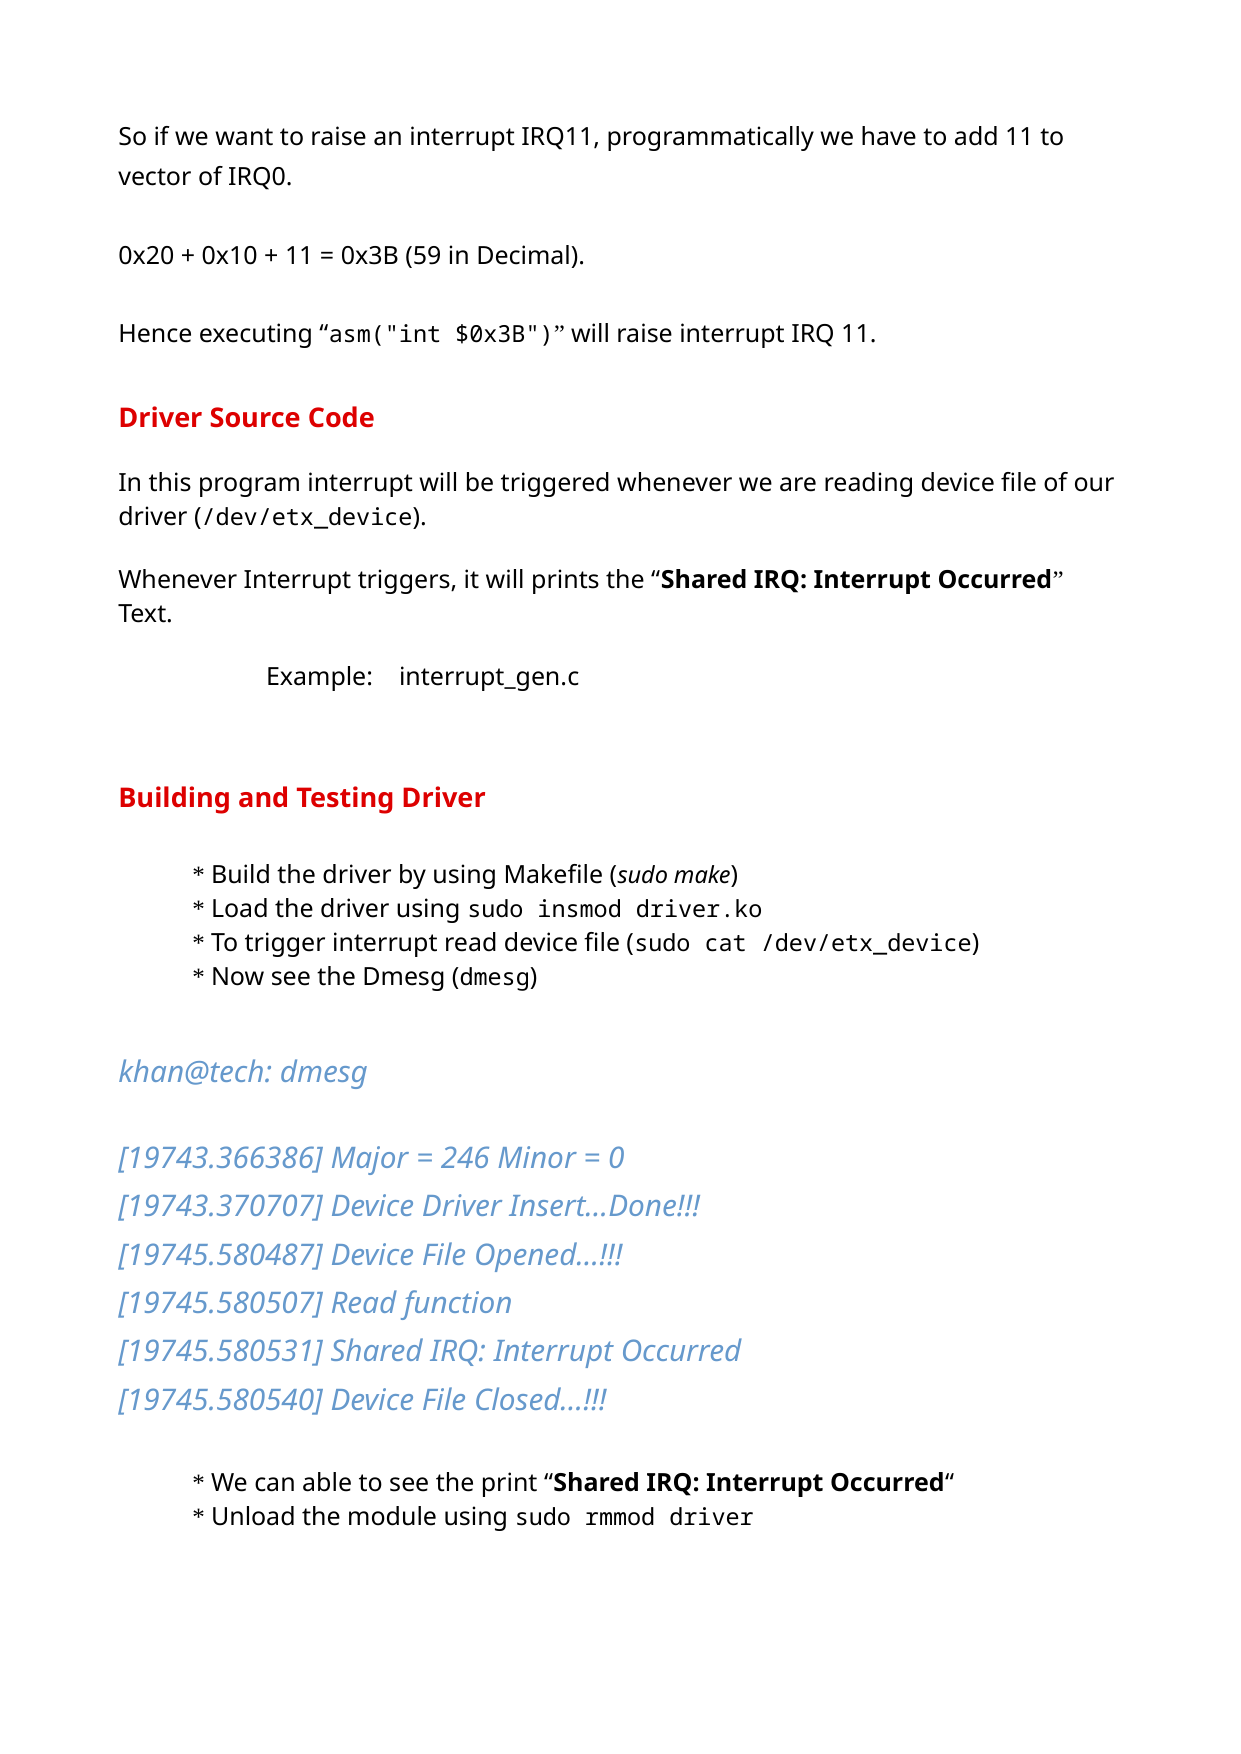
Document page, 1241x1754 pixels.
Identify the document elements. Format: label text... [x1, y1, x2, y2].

text In this program interrupt will be triggered whenever we are reading device file of our driver (/dev/etx_device). [118, 464, 1122, 533]
subtitle Driver Source Code [118, 399, 1122, 436]
text * To trigger interrupt read device file (sudo cat /dev/etx_device) [118, 925, 1122, 959]
text khan@tech: dmesg [118, 1050, 1122, 1091]
text * We can able to see the print “Shared IRQ: Interrupt Occurred“ [118, 1464, 1122, 1498]
text * Load the driver using sudo insmod driver.ko [118, 891, 1122, 925]
text So if we want to raise an interrupt IRQ11, programmatically we have to add 11 to vector of IRQ0. [118, 118, 1122, 193]
text Example: interrupt_gen.c [118, 658, 1122, 692]
text 0x20 + 0x10 + 11 = 0x3B (59 in Decimal). [118, 237, 1122, 271]
text * Now see the Dmesg (dmesg) [118, 959, 1122, 993]
text [19743.366386] Major = 246 Minor = 0 [19743.370707] Device Driver Insert…Done!!! [19745.580487] Device File Opened…!!! [19745.580507] Read function [19745.580531] Shared IRQ: Interrupt Occurred [19745.580540] Device File Closed…!!! [118, 1136, 1122, 1419]
text * Unload the module using sudo rmmod driver [118, 1498, 1122, 1533]
text Hence executing “asm("int $0x3B")” will raise interrupt IRQ 11. [118, 316, 1122, 350]
text * Build the driver by using Makefile (sudo make) [118, 857, 1122, 891]
text Whenever Interrupt triggers, it will prints the “Shared IRQ: Interrupt Occurred” Text. [118, 561, 1122, 629]
subtitle Building and Testing Driver [118, 778, 1122, 815]
